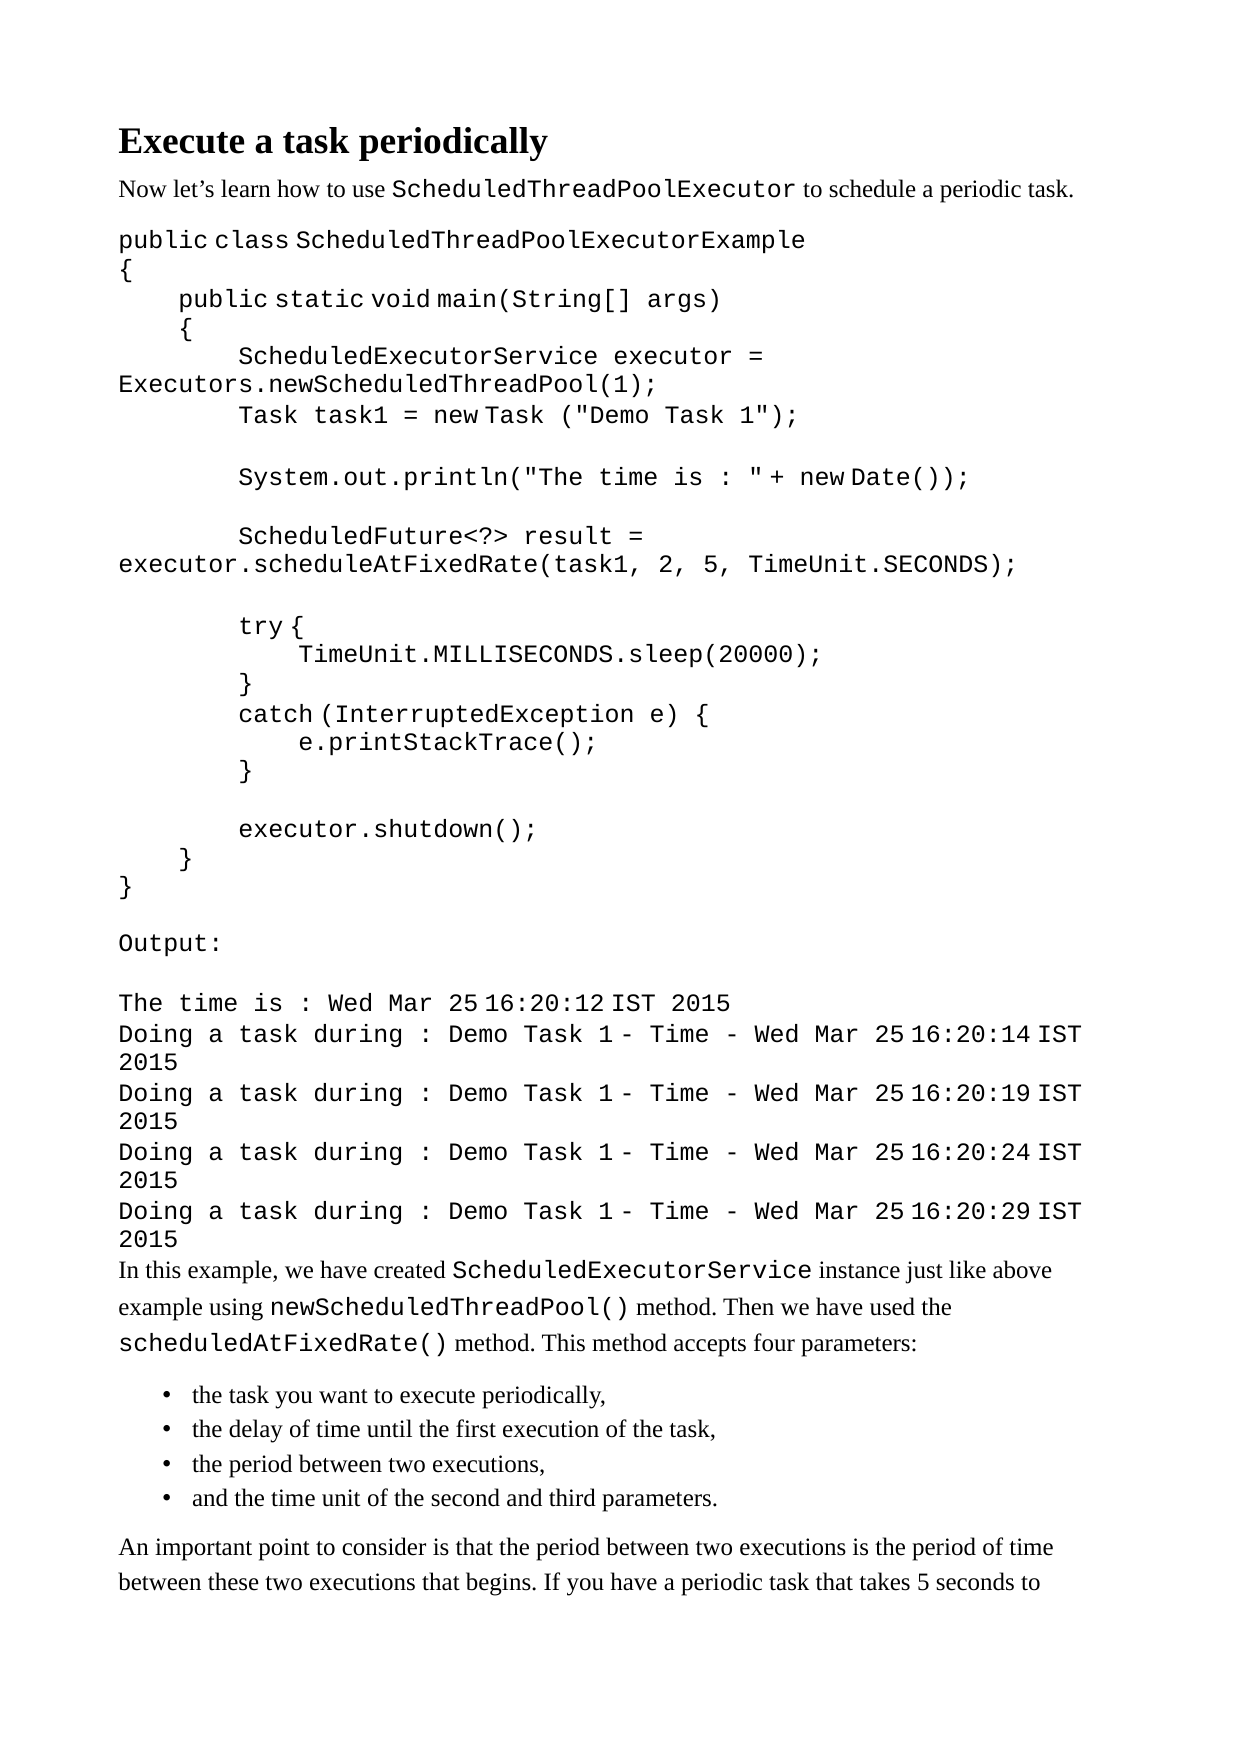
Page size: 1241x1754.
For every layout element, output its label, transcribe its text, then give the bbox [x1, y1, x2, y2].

list the period between two executions, [162, 1449, 1122, 1478]
text An important point to consider is that the period between two executions is the period of time between these two executions that begins. If you have a periodic task that takes 5 seconds to [118, 1532, 1122, 1596]
list the task you want to execute periodically, [162, 1380, 1122, 1409]
list the delay of time until the first execution of the task, [162, 1414, 1122, 1443]
text In this example, we have created ScheduledExecutorService instance just like above example using newScheduledThreadPool() method. Then we have used the scheduledAtFixedRate() method. This method accepts four parameters: [118, 1255, 1122, 1359]
table_header public class ScheduledThreadPoolExecutorExample { public static void main(String[] args) { ScheduledExecutorService executor = Executors.newScheduledThreadPool(1); Task task1 = new Task ("Demo Task 1"); System.out.println("The time is : " + new Date()); ScheduledFuture<?> result = executor.scheduleAtFixedRate(task1, 2, 5, TimeUnit.SECONDS); try { TimeUnit.MILLISECONDS.sleep(20000); } catch (InterruptedException e) { e.printStackTrace(); } executor.shutdown(); } } Output: The time is : Wed Mar 25 16:20:12 IST 2015 Doing a task during : Demo Task 1 - Time - Wed Mar 25 16:20:14 IST 2015 Doing a task during : Demo Task 1 - Time - Wed Mar 25 16:20:19 IST 2015 Doing a task during : Demo Task 1 - Time - Wed Mar 25 16:20:24 IST 2015 Doing a task during : Demo Task 1 - Time - Wed Mar 25 16:20:29 IST 2015 [118, 225, 1122, 1255]
subtitle Execute a task periodically [118, 118, 1122, 161]
list and the time unit of the second and third parameters. [162, 1483, 1122, 1512]
text Now let’s learn how to use ScheduledThreadPoolExecutor to schedule a periodic task. [118, 174, 1122, 204]
